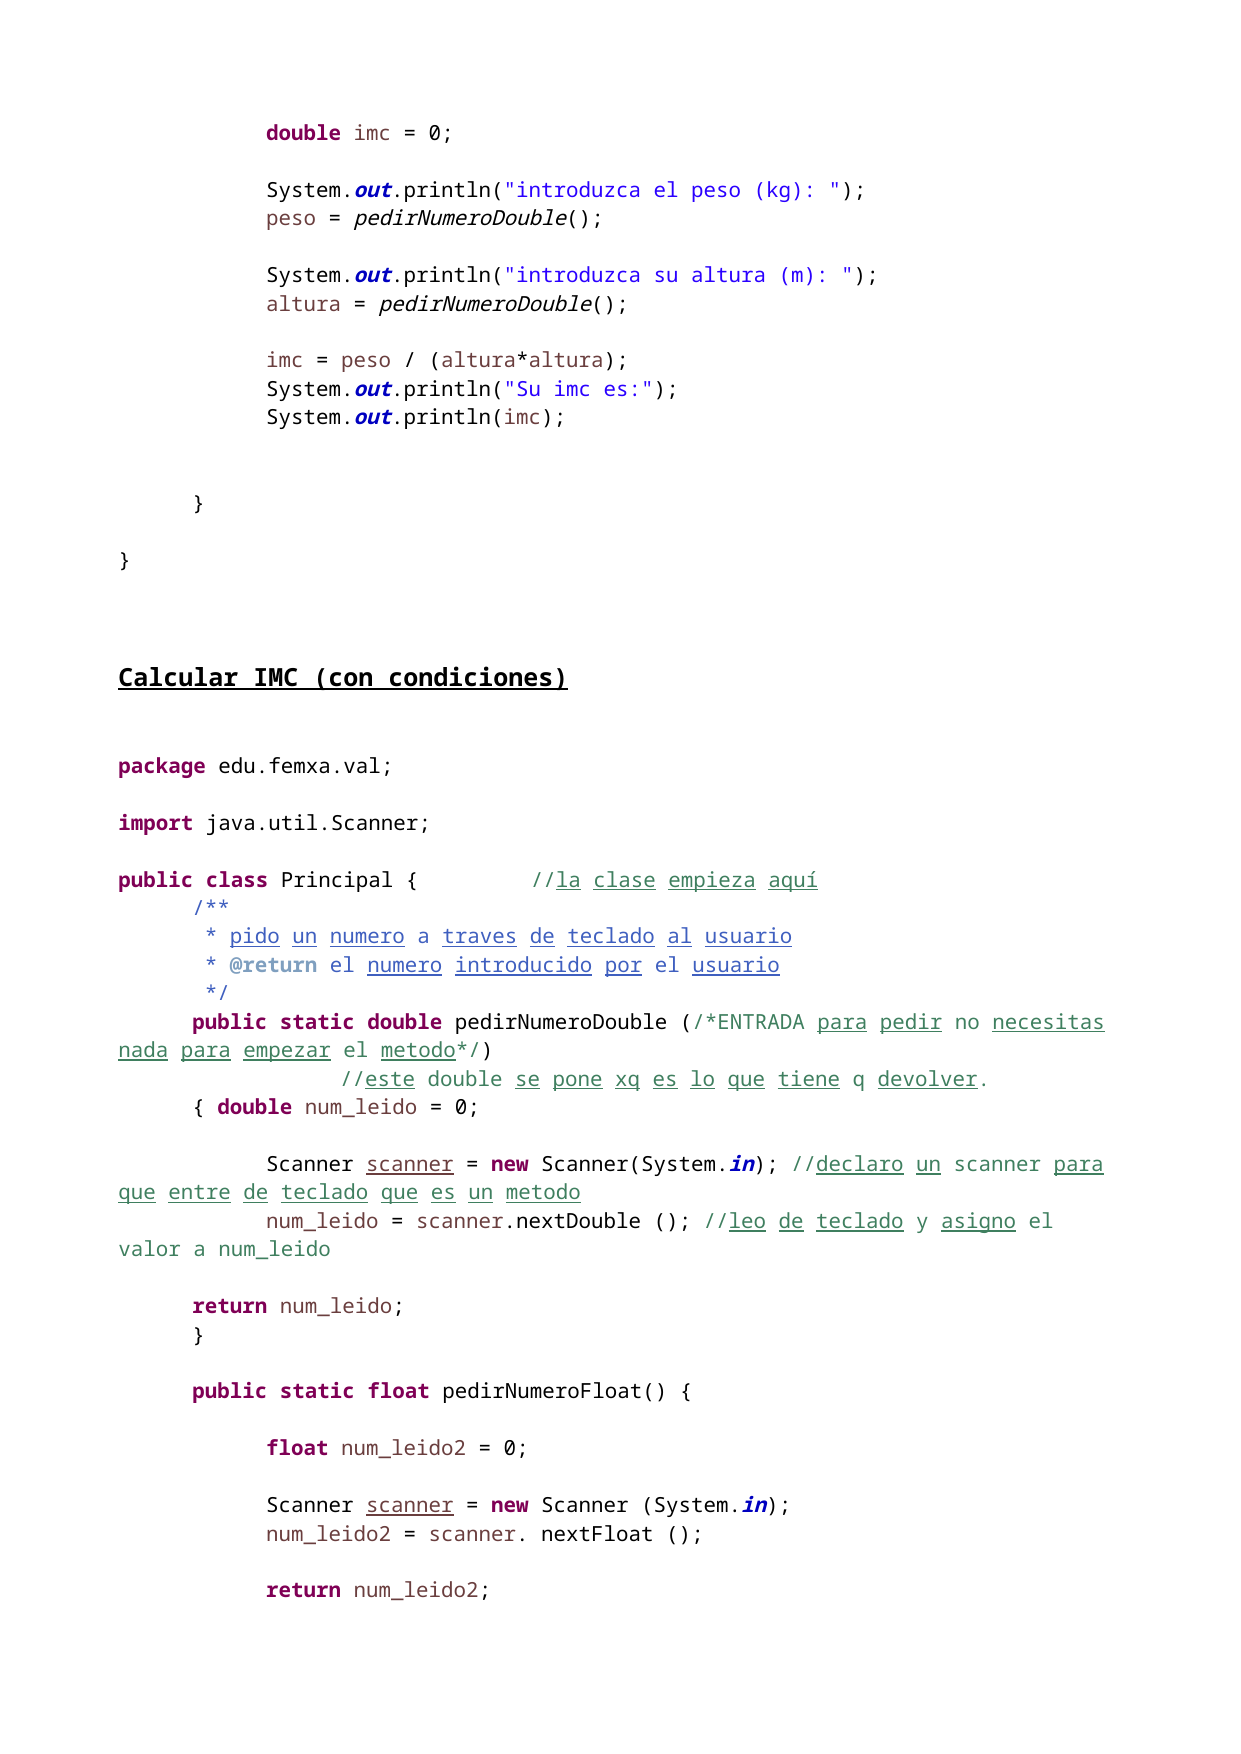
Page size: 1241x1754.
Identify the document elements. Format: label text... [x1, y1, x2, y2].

text package edu.femxa.val; [118, 751, 1122, 779]
text } [118, 1320, 1122, 1348]
text return num_leido; [118, 1291, 1122, 1320]
text import java.util.Scanner; [118, 808, 1122, 836]
text } [118, 545, 1122, 573]
text peso = pedirNumeroDouble(); [118, 203, 1122, 232]
text System.out.println("introduzca su altura (m): "); [118, 260, 1122, 289]
text public class Principal { //la clase empieza aquí [118, 865, 1122, 893]
text num_leido2 = scanner. nextFloat (); [118, 1519, 1122, 1547]
text * @return el numero introducido por el usuario [118, 950, 1122, 978]
text System.out.println("Su imc es:"); [118, 374, 1122, 402]
text imc = peso / (altura*altura); [118, 346, 1122, 374]
text num_leido = scanner.nextDouble (); //leo de teclado y asigno el valor a num_leido [118, 1206, 1122, 1263]
text { double num_leido = 0; [118, 1092, 1122, 1121]
text * pido un numero a traves de teclado al usuario [118, 922, 1122, 950]
text return num_leido2; [118, 1576, 1122, 1604]
text double imc = 0; [118, 118, 1122, 147]
text public static float pedirNumeroFloat() { [118, 1377, 1122, 1405]
text Scanner scanner = new Scanner(System.in); //declaro un scanner para que entre de teclado que es un metodo [118, 1149, 1122, 1206]
text Scanner scanner = new Scanner (System.in); [118, 1490, 1122, 1519]
text */ [118, 978, 1122, 1007]
text Calcular IMC (con condiciones) [118, 659, 1122, 693]
text System.out.println("introduzca el peso (kg): "); [118, 175, 1122, 203]
text System.out.println(imc); [118, 402, 1122, 431]
text /** [118, 893, 1122, 922]
text float num_leido2 = 0; [118, 1433, 1122, 1462]
text altura = pedirNumeroDouble(); [118, 289, 1122, 317]
text //este double se pone xq es lo que tiene q devolver. [118, 1064, 1122, 1092]
text } [118, 488, 1122, 516]
text public static double pedirNumeroDouble (/*ENTRADA para pedir no necesitas nada para empezar el metodo*/) [118, 1007, 1122, 1064]
